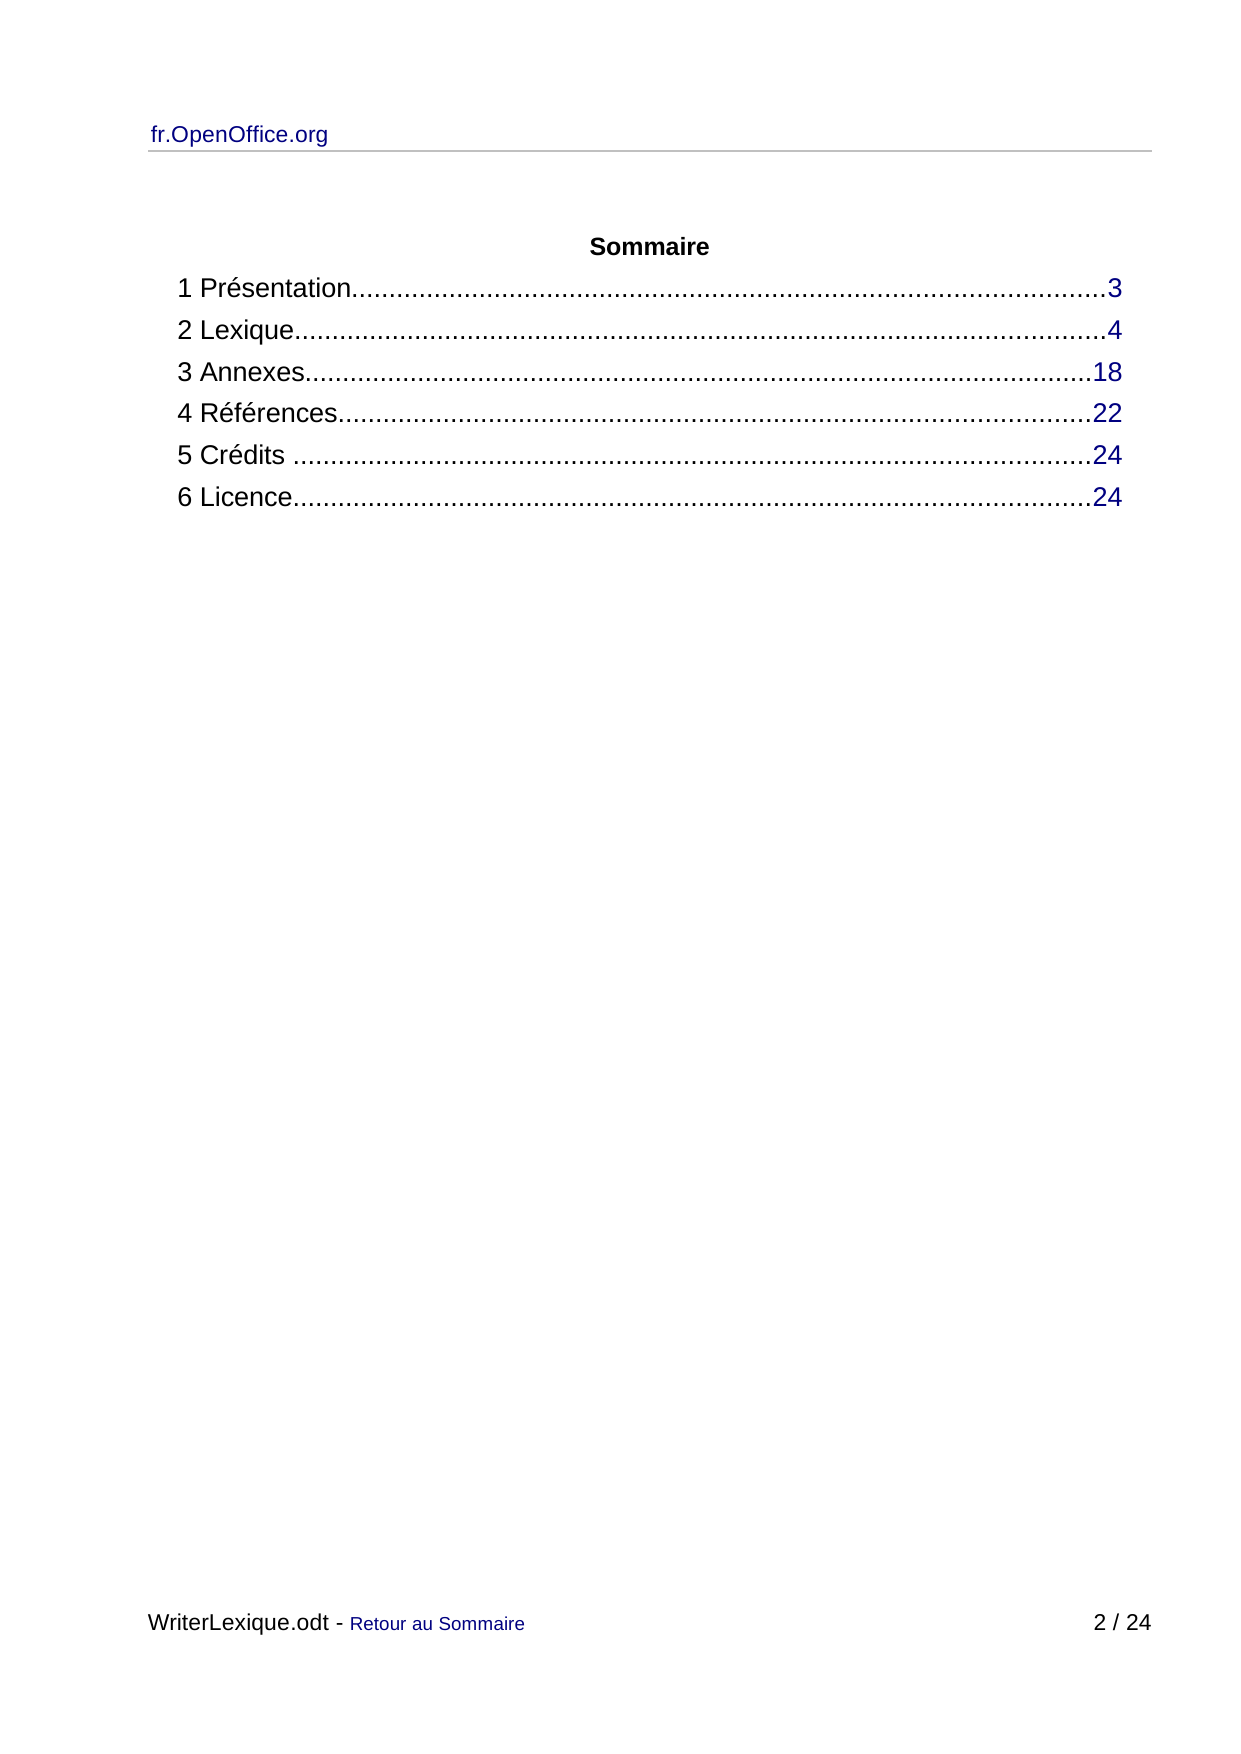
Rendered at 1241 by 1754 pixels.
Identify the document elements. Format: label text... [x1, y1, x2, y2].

text 3 Annexes 18 [177, 357, 1122, 387]
text 5 Crédits 24 [177, 440, 1122, 470]
text 4 Références 22 [177, 398, 1122, 428]
text 2 Lexique 4 [177, 315, 1122, 345]
text 1 Présentation 3 [177, 273, 1122, 303]
subtitle Sommaire [148, 233, 1152, 261]
text 6 Licence 24 [177, 482, 1122, 512]
